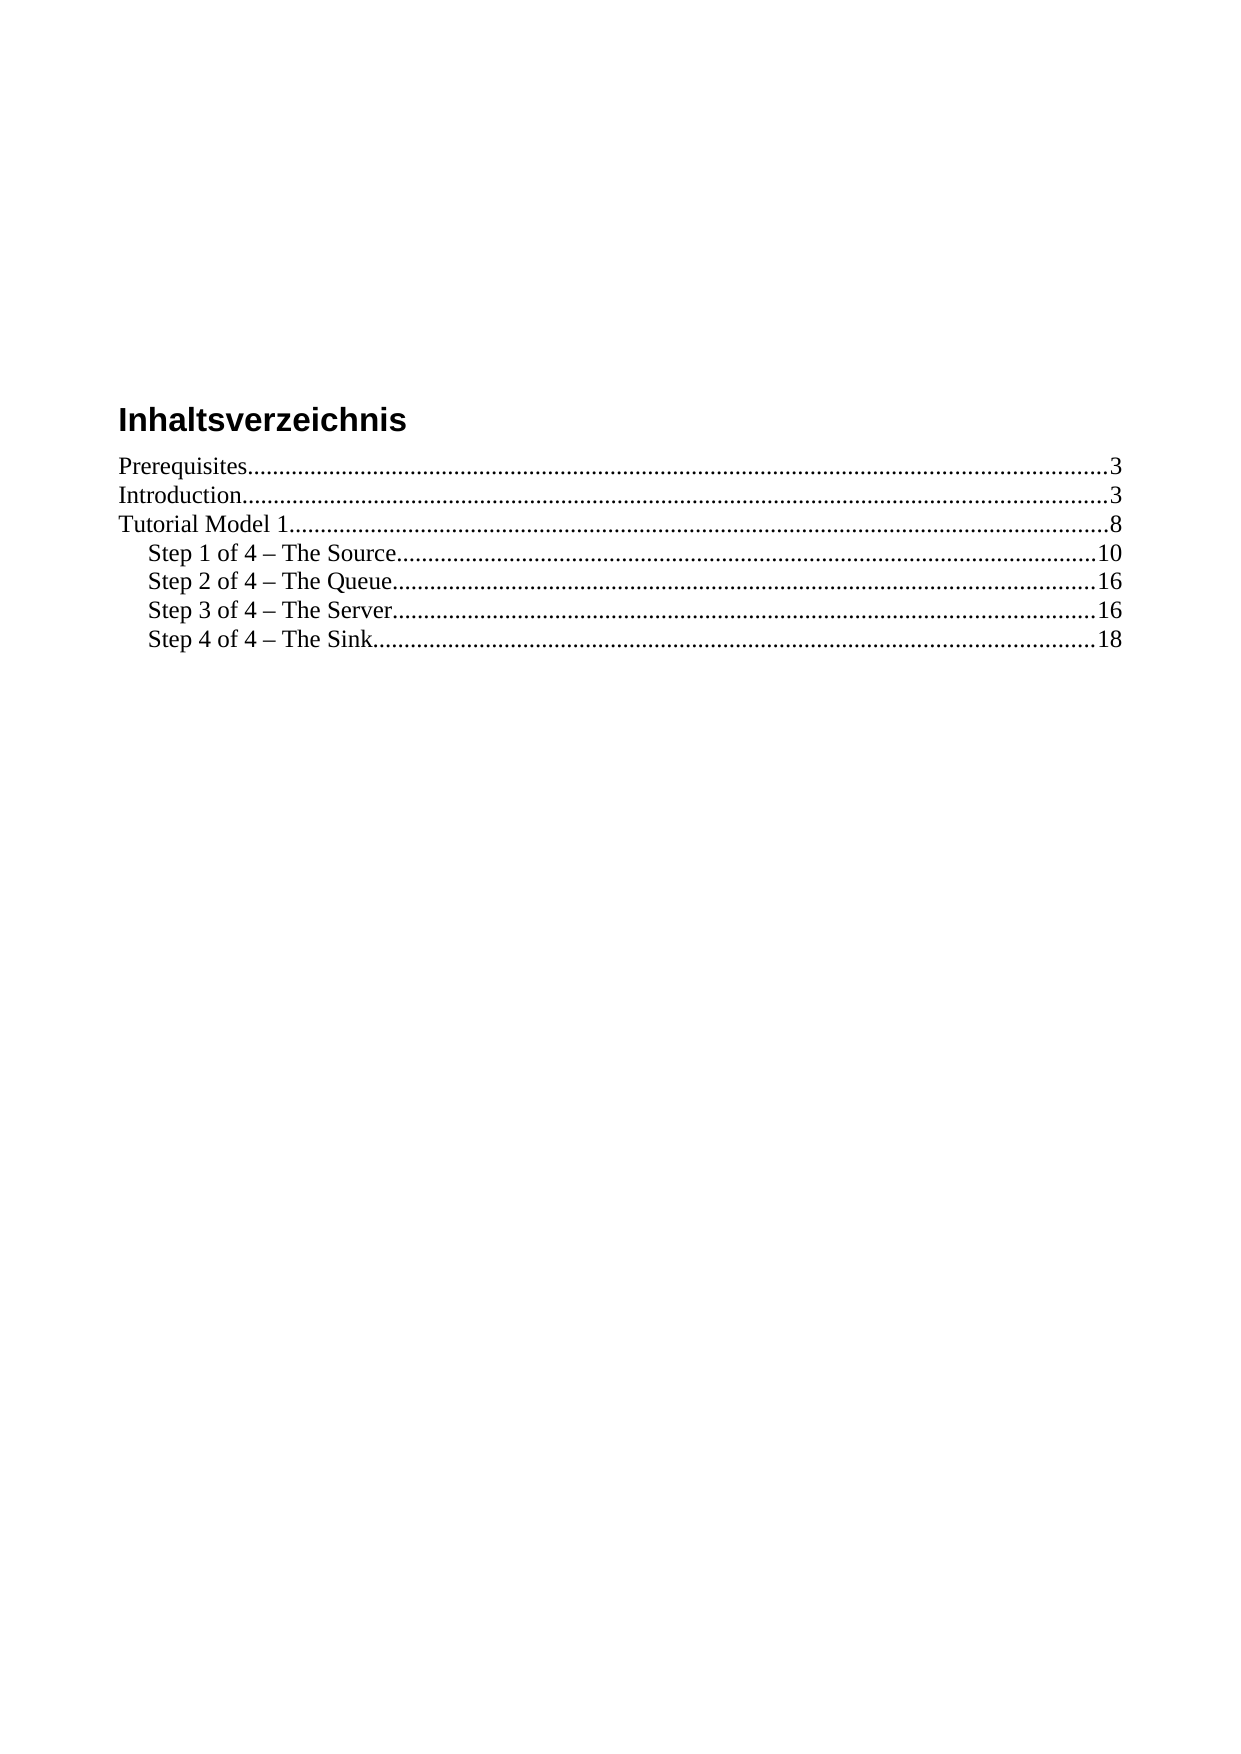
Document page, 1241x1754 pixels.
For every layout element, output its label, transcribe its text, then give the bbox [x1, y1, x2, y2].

text Prerequisites 3 [118, 451, 1122, 480]
text Step 1 of 4 – The Source 10 [148, 538, 1122, 566]
subtitle Inhaltsverzeichnis [118, 401, 1122, 439]
text Tutorial Model 1 8 [118, 509, 1122, 538]
text Step 4 of 4 – The Sink 18 [148, 624, 1122, 653]
text Step 3 of 4 – The Server 16 [148, 595, 1122, 624]
text Introduction 3 [118, 480, 1122, 509]
text Step 2 of 4 – The Queue 16 [148, 566, 1122, 595]
